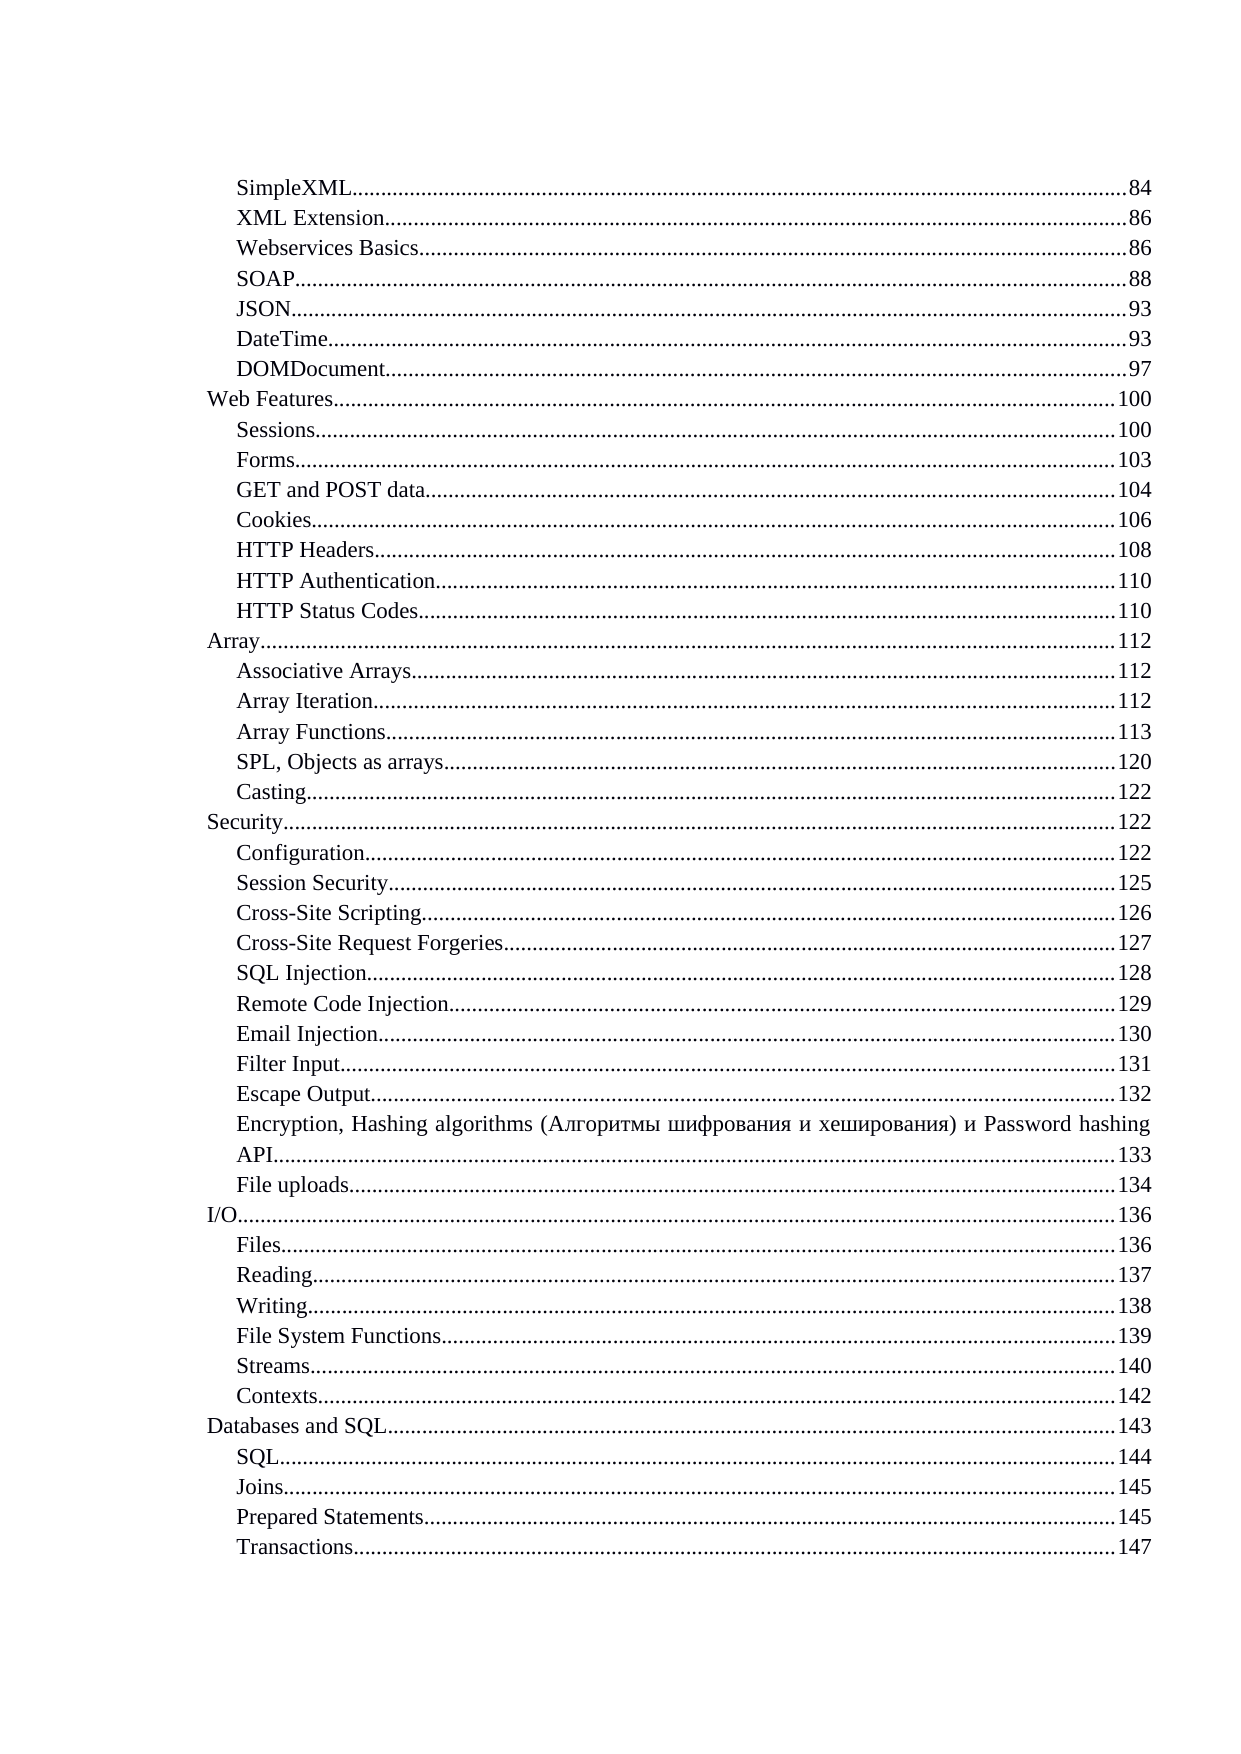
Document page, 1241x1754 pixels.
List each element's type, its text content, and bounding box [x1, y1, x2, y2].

text Streams 140 [236, 1352, 1152, 1378]
text Joins 145 [236, 1473, 1152, 1499]
text Filter Input 131 [236, 1050, 1152, 1076]
text Writing 138 [236, 1292, 1152, 1318]
text SimpleXML 84 [236, 174, 1152, 200]
text Cross-Site Scripting 126 [236, 899, 1152, 925]
text JSON 93 [236, 295, 1152, 321]
text Escape Output 132 [236, 1080, 1152, 1107]
text Session Security 125 [236, 869, 1152, 895]
text Forms 103 [236, 446, 1152, 472]
text Associative Arrays 112 [236, 657, 1152, 684]
text Web Features 100 [207, 385, 1152, 412]
text Security 122 [207, 808, 1152, 835]
text Reading 137 [236, 1261, 1152, 1288]
text Email Injection 130 [236, 1020, 1152, 1046]
text File uploads 134 [236, 1171, 1152, 1197]
text Array Functions 113 [236, 718, 1152, 744]
text SPL, Objects as arrays 120 [236, 748, 1152, 774]
text Array 112 [207, 627, 1152, 653]
text Configuration 122 [236, 838, 1152, 865]
text I/O 136 [207, 1201, 1152, 1227]
text HTTP Status Codes 110 [236, 597, 1152, 623]
text GET and POST data 104 [236, 476, 1152, 502]
text SOAP 88 [236, 264, 1152, 291]
text Contexts 142 [236, 1382, 1152, 1409]
text Sessions 100 [236, 416, 1152, 442]
text SQL Injection 128 [236, 959, 1152, 986]
text Webservices Basics 86 [236, 234, 1152, 261]
text SQL 144 [236, 1443, 1152, 1469]
text DateTime 93 [236, 325, 1152, 351]
text Remote Code Injection 129 [236, 989, 1152, 1016]
text HTTP Headers 108 [236, 536, 1152, 563]
text Array Iteration 112 [236, 687, 1152, 714]
text DOMDocument 97 [236, 355, 1152, 382]
text Cookies 106 [236, 506, 1152, 533]
text Transactions 147 [236, 1533, 1152, 1560]
text Cross-Site Request Forgeries 127 [236, 929, 1152, 956]
text Prepared Statements 145 [236, 1503, 1152, 1529]
text XML Extension 86 [236, 204, 1152, 231]
text Files 136 [236, 1231, 1152, 1258]
text HTTP Authentication 110 [236, 567, 1152, 593]
text Databases and SQL 143 [207, 1412, 1152, 1439]
text Casting 122 [236, 778, 1152, 804]
text Encryption, Hashing algorithms (Алгоритмы шифрования и хеширования) и Password hashing API 133 [236, 1110, 1152, 1167]
text File System Functions 139 [236, 1322, 1152, 1348]
